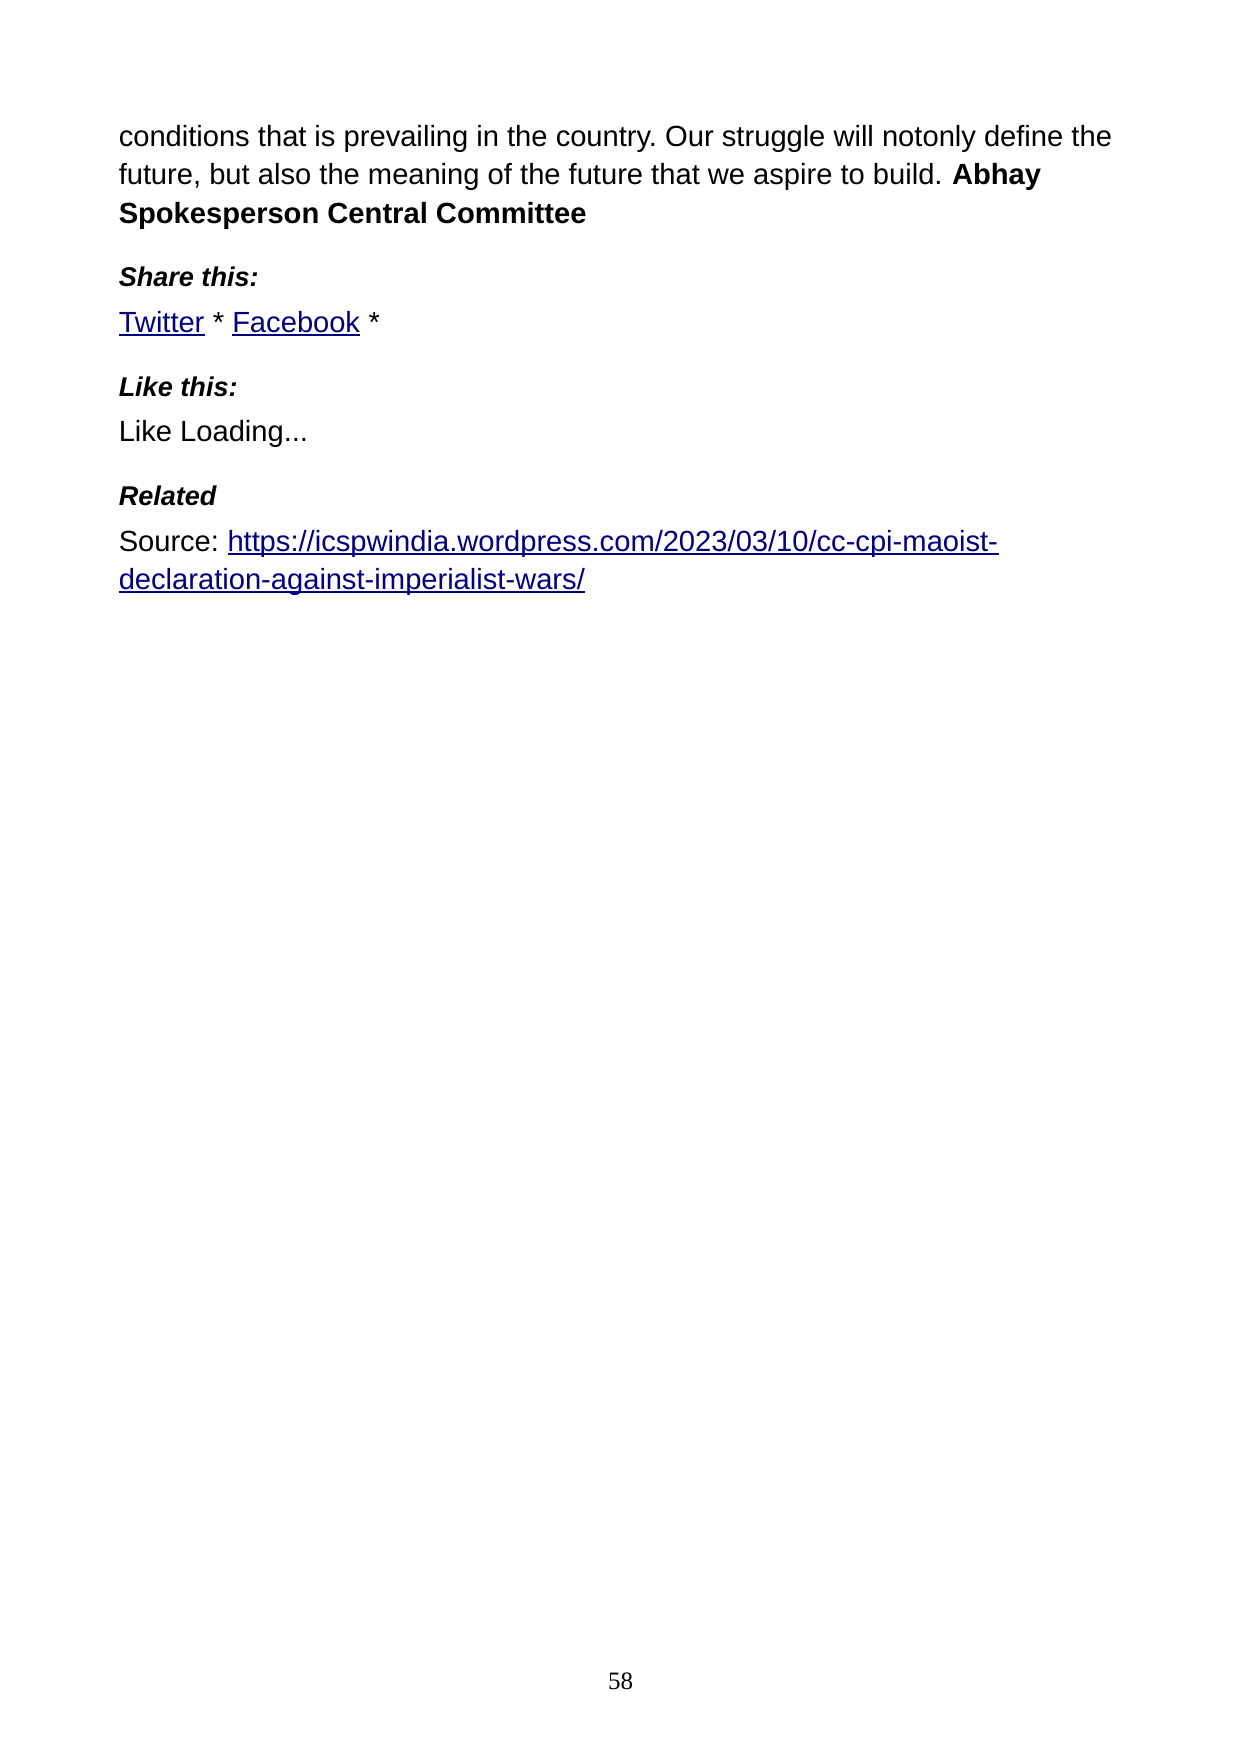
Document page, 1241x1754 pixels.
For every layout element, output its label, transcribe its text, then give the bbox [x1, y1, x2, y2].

subtitle Share this: [118, 261, 1122, 292]
text conditions that is prevailing in the country. Our struggle will notonly define the future, but also the meaning of the future that we aspire to build. Abhay Spokesperson Central Committee [118, 118, 1122, 229]
subtitle Related [118, 480, 1122, 511]
text Twitter * Facebook * [118, 305, 1122, 338]
text Source: https://icspwindia.wordpress.com/2023/03/10/cc-cpi-maoist-declaration-against-imperialist-wars/ [118, 524, 1122, 596]
text Like Loading... [118, 414, 1122, 448]
subtitle Like this: [118, 371, 1122, 402]
